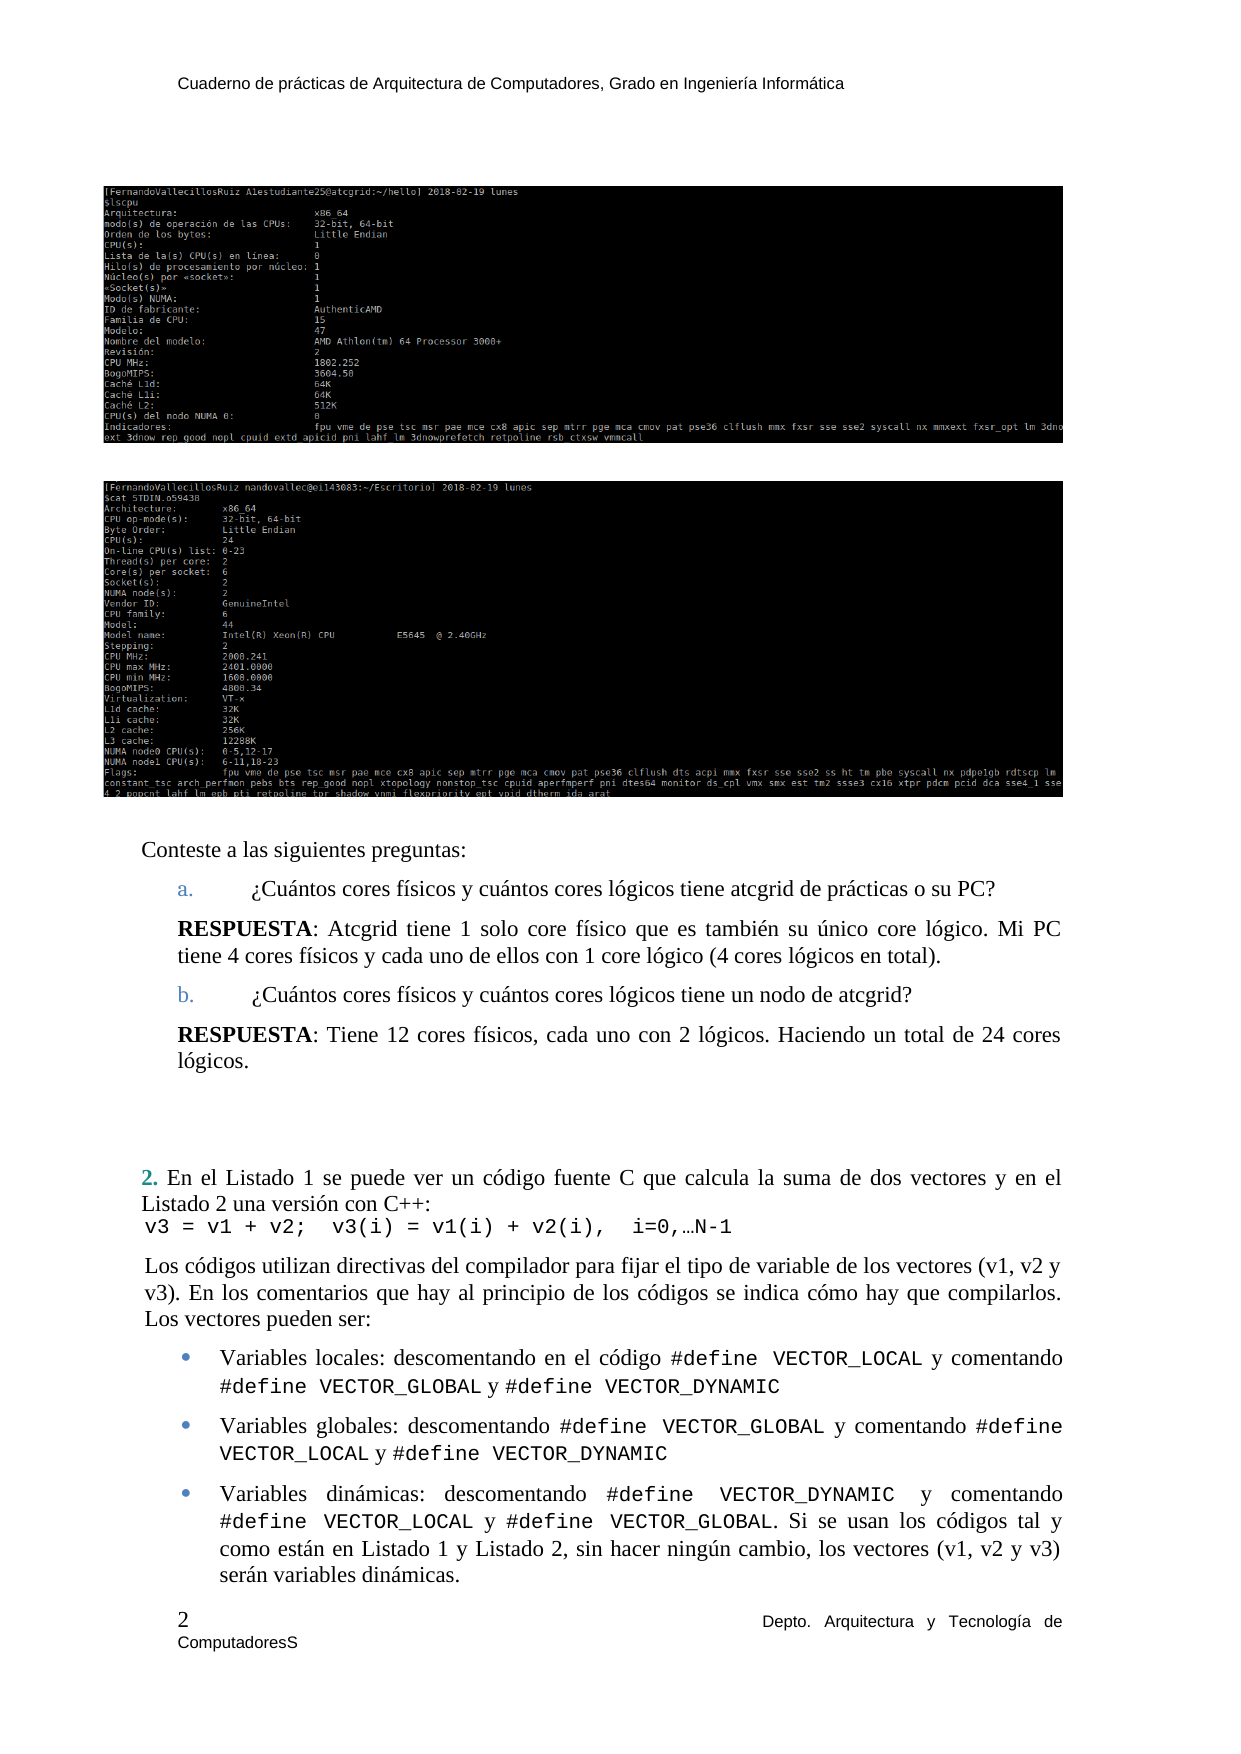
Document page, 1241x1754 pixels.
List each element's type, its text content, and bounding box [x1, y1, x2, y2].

list Variables globales: descomentando #define VECTOR_GLOBAL y comentando #define VECTOR_LOCAL y #define VECTOR_DYNAMIC [182, 1412, 1063, 1467]
list RESPUESTA: Tiene 12 cores físicos, cada uno con 2 lógicos. Haciendo un total de 24 cores lógicos. [177, 1021, 1063, 1073]
list RESPUESTA: Atcgrid tiene 1 solo core físico que es también su único core lógico. Mi PC tiene 4 cores físicos y cada uno de ellos con 1 core lógico (4 cores lógicos en total). [177, 916, 1063, 968]
list 2. En el Listado 1 se puede ver un código fuente C que calcula la suma de dos vectores y en el Listado 2 una versión con C++: [103, 1164, 1063, 1216]
text b. ¿Cuántos cores físicos y cuántos cores lógicos tiene un nodo de atcgrid? [177, 981, 1063, 1007]
text a. ¿Cuántos cores físicos y cuántos cores lógicos tiene atcgrid de prácticas o su PC? [177, 874, 1063, 902]
picture [103, 481, 1063, 797]
text Los códigos utilizan directivas del compilador para fijar el tipo de variable de los vectores (v1, v2 y v3). En los comentarios que hay al principio de los códigos se indica cómo hay que compilarlos. Los vectores pueden ser: [144, 1253, 1063, 1332]
picture [103, 186, 1063, 443]
list Conteste a las siguientes preguntas: [103, 836, 1063, 862]
list Variables dinámicas: descomentando #define VECTOR_DYNAMIC y comentando #define VECTOR_LOCAL y #define VECTOR_GLOBAL. Si se usan los códigos tal y como están en Listado 1 y Listado 2, sin hacer ningún cambio, los vectores (v1, v2 y v3) serán variables dinámicas. [182, 1479, 1063, 1587]
text v3 = v1 + v2; v3(i) = v1(i) + v2(i), i=0,…N-1 [144, 1216, 1063, 1240]
list Variables locales: descomentando en el código #define VECTOR_LOCAL y comentando #define VECTOR_GLOBAL y #define VECTOR_DYNAMIC [182, 1344, 1063, 1399]
